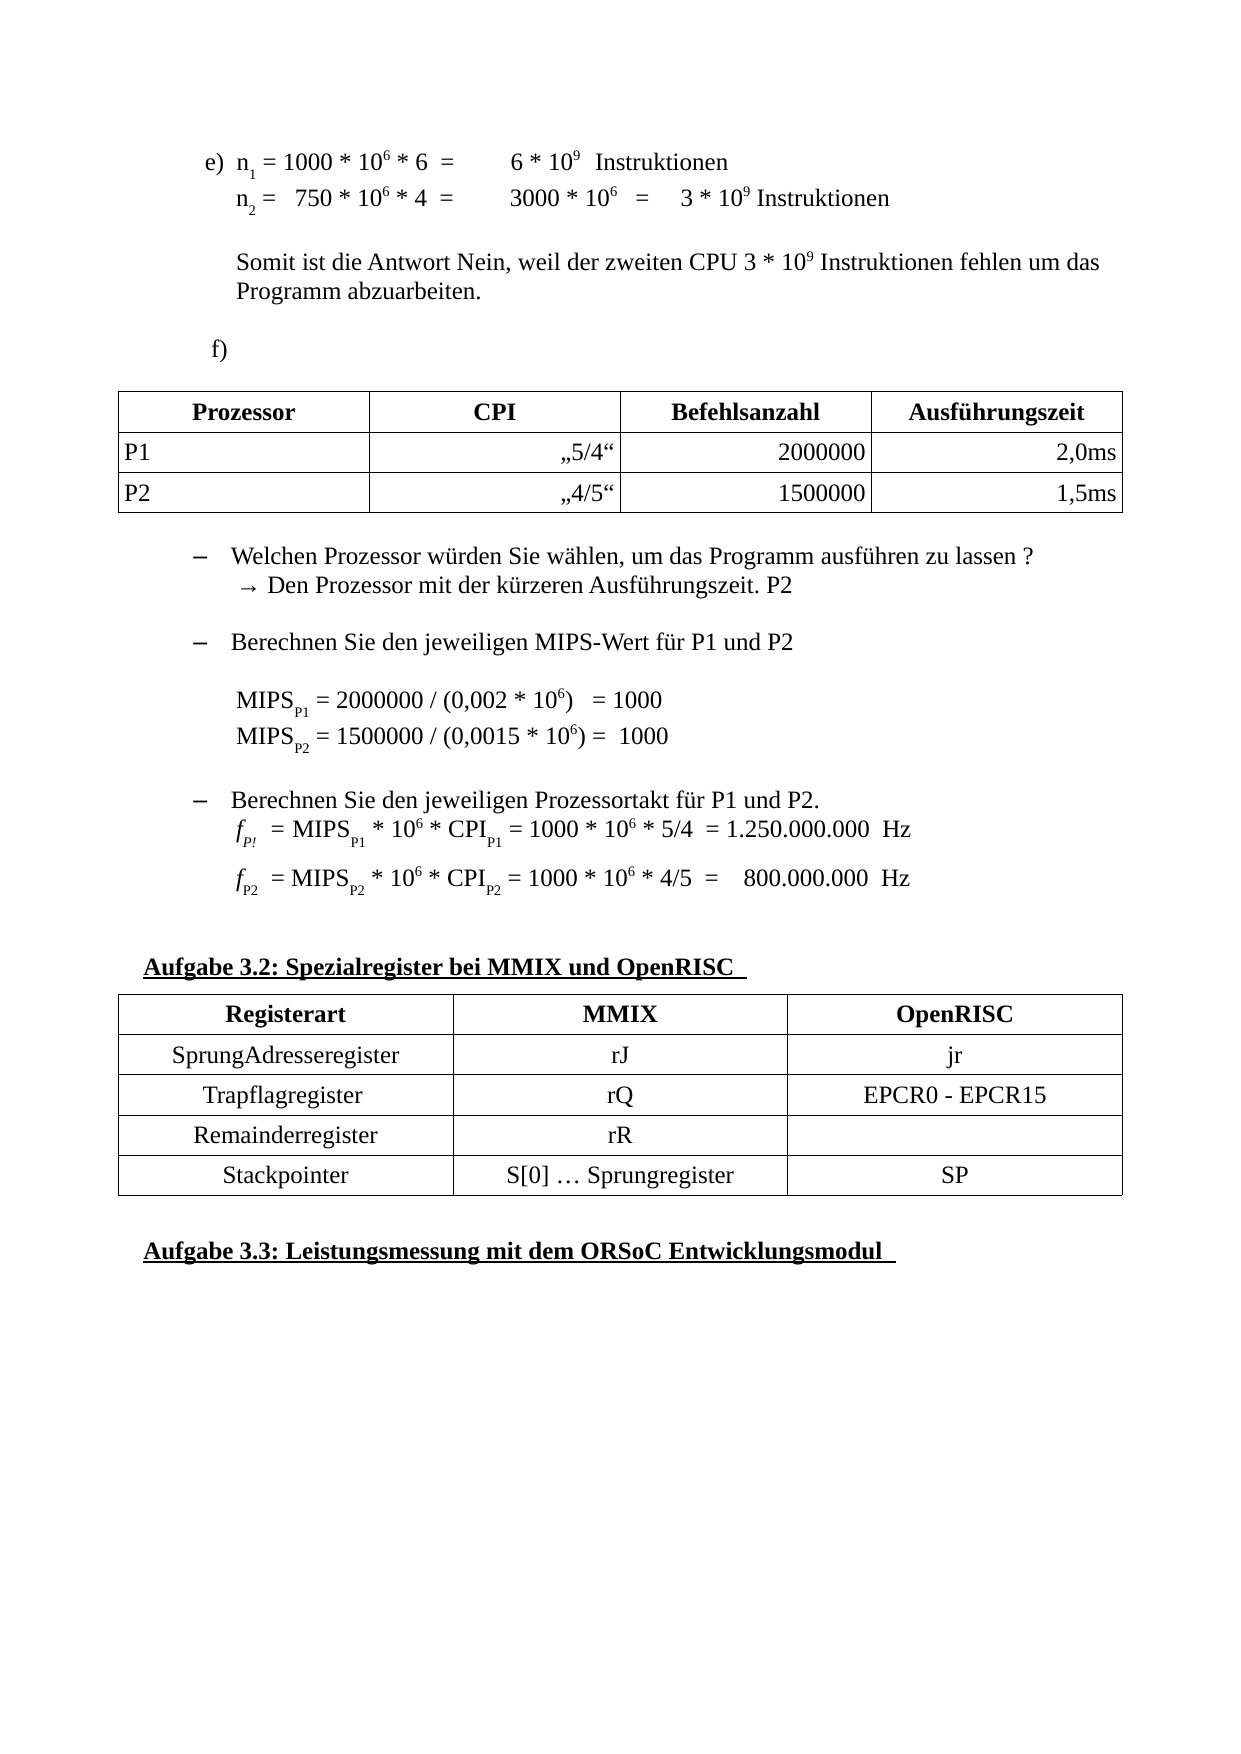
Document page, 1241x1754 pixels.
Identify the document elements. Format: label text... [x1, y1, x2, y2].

list Berechnen Sie den jeweiligen Prozessortakt für P1 und P2. [193, 785, 1122, 814]
table_cell rQ [454, 1075, 787, 1114]
table_cell „5/4“ [370, 433, 620, 472]
text f) [118, 334, 1122, 362]
table_cell 2000000 [621, 433, 871, 472]
table_header Prozessor [119, 392, 369, 432]
text e) n1 = 1000 * 106 * 6 = 6 * 109 Instruktionen [118, 147, 1122, 183]
list Berechnen Sie den jeweiligen MIPS-Wert für P1 und P2 [193, 627, 1122, 656]
table_cell Stackpointer [119, 1156, 453, 1195]
table_header Ausführungszeit [872, 392, 1122, 432]
table_header CPI [370, 392, 620, 432]
list Welchen Prozessor würden Sie wählen, um das Programm ausführen zu lassen ? [193, 541, 1122, 570]
table_cell P2 [119, 473, 369, 512]
table_cell jr [788, 1035, 1122, 1074]
table_header MMIX [454, 995, 787, 1034]
table_cell P1 [119, 433, 369, 472]
text Aufgabe 3.2: Spezialregister bei MMIX und OpenRISC [118, 952, 1122, 981]
table_cell 1,5ms [872, 473, 1122, 512]
text Somit ist die Antwort Nein, weil der zweiten CPU 3 * 109 Instruktionen fehlen um das [118, 247, 1122, 276]
table_cell EPCR0 - EPCR15 [788, 1075, 1122, 1114]
text n2 = 750 * 106 * 4 = 3000 * 106 = 3 * 109 Instruktionen [118, 183, 1122, 219]
table_cell rJ [454, 1035, 787, 1074]
table_cell rR [454, 1116, 787, 1155]
text Aufgabe 3.3: Leistungsmessung mit dem ORSoC Entwicklungsmodul [118, 1236, 1122, 1265]
text MIPSP1 = 2000000 / (0,002 * 106) = 1000 [118, 685, 1122, 721]
table_cell Remainderregister [119, 1116, 453, 1155]
table_cell „4/5“ [370, 473, 620, 512]
table_header Registerart [119, 995, 453, 1034]
table_header OpenRISC [788, 995, 1122, 1034]
table_cell Trapflagregister [119, 1075, 453, 1114]
text fP2 = MIPSP2 * 106 * CPIP2 = 1000 * 106 * 4/5 = 800.000.000 Hz [118, 863, 1122, 898]
text fP! = MIPSP1 * 106 * CPIP1 = 1000 * 106 * 5/4 = 1.250.000.000 Hz [118, 814, 1122, 850]
table_cell [788, 1116, 1122, 1155]
table_cell SprungAdresseregister [119, 1035, 453, 1074]
table_cell 1500000 [621, 473, 871, 512]
table_cell SP [788, 1156, 1122, 1195]
table_cell S[0] … Sprungregister [454, 1156, 787, 1195]
table_cell 2,0ms [872, 433, 1122, 472]
text → Den Prozessor mit der kürzeren Ausführungszeit. P2 [118, 570, 1122, 598]
text Programm abzuarbeiten. [118, 276, 1122, 305]
text MIPSP2 = 1500000 / (0,0015 * 106) = 1000 [118, 721, 1122, 757]
table_header Befehlsanzahl [621, 392, 871, 432]
